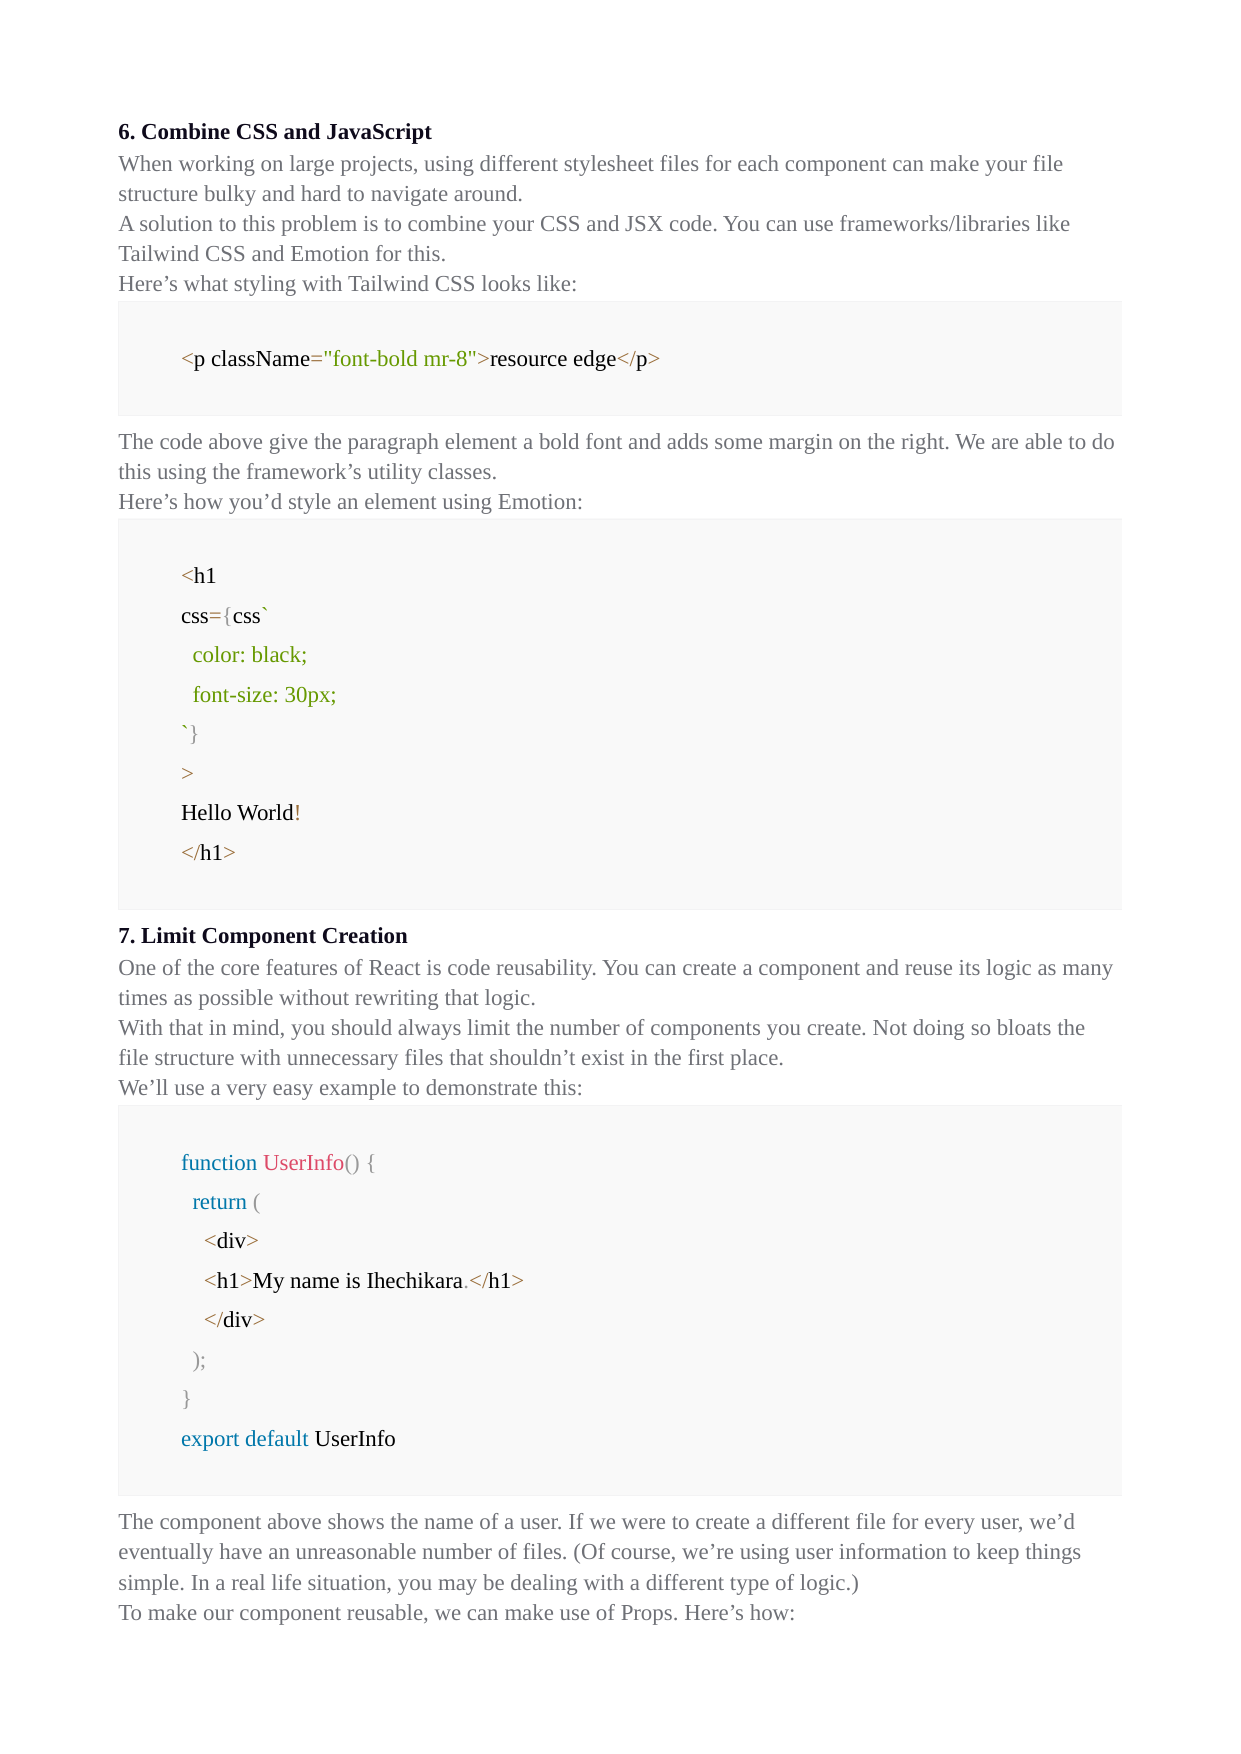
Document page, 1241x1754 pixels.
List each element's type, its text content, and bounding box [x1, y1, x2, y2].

text return ( [119, 1144, 1122, 1184]
text The code above give the paragraph element a bold font and adds some margin on the right. We are able to do this using the framework’s utility classes. [118, 428, 1122, 484]
text Here’s what styling with Tailwind CSS looks like: [118, 271, 1122, 297]
text </div> [119, 1263, 1122, 1302]
text color: black; [119, 597, 1122, 637]
text A solution to this problem is to combine your CSS and JSX code. You can use frameworks/libraries like Tailwind CSS and Emotion for this. [118, 210, 1122, 267]
text <p className="font-bold mr-8">resource edge</p> [119, 302, 1122, 415]
text To make our component reusable, we can make use of Props. Here’s how: [118, 1599, 1122, 1625]
text export default UserInfo [119, 1381, 1122, 1495]
text function UserInfo() { [119, 1106, 1122, 1144]
text </h1> [119, 795, 1122, 909]
text `} [119, 676, 1122, 716]
text ); [119, 1302, 1122, 1342]
text } [119, 1342, 1122, 1381]
text The component above shows the name of a user. If we were to create a different file for every user, we’d eventually have an unreasonable number of files. (Of course, we’re using user information to keep things simple. In a real life situation, you may be dealing with a different type of logic.) [118, 1508, 1122, 1595]
text css={css` [119, 558, 1122, 597]
text <h1>My name is Ihechikara.</h1> [119, 1223, 1122, 1263]
text Hello World! [119, 755, 1122, 795]
text font-size: 30px; [119, 637, 1122, 676]
subtitle 6. Combine CSS and JavaScript [118, 118, 1122, 144]
text With that in mind, you should always limit the number of components you create. Not doing so bloats the file structure with unnecessary files that shouldn’t exist in the first place. [118, 1014, 1122, 1071]
text <div> [119, 1184, 1122, 1223]
text > [119, 716, 1122, 755]
text We’ll use a very easy example to demonstrate this: [118, 1074, 1122, 1101]
text When working on large projects, using different stylesheet files for each component can make your file structure bulky and hard to navigate around. [118, 150, 1122, 206]
text One of the core features of React is code reusability. You can create a component and reuse its logic as many times as possible without rewriting that logic. [118, 954, 1122, 1010]
text Here’s how you’d style an element using Emotion: [118, 488, 1122, 515]
subtitle 7. Limit Component Creation [118, 922, 1122, 948]
text <h1 [119, 520, 1122, 558]
